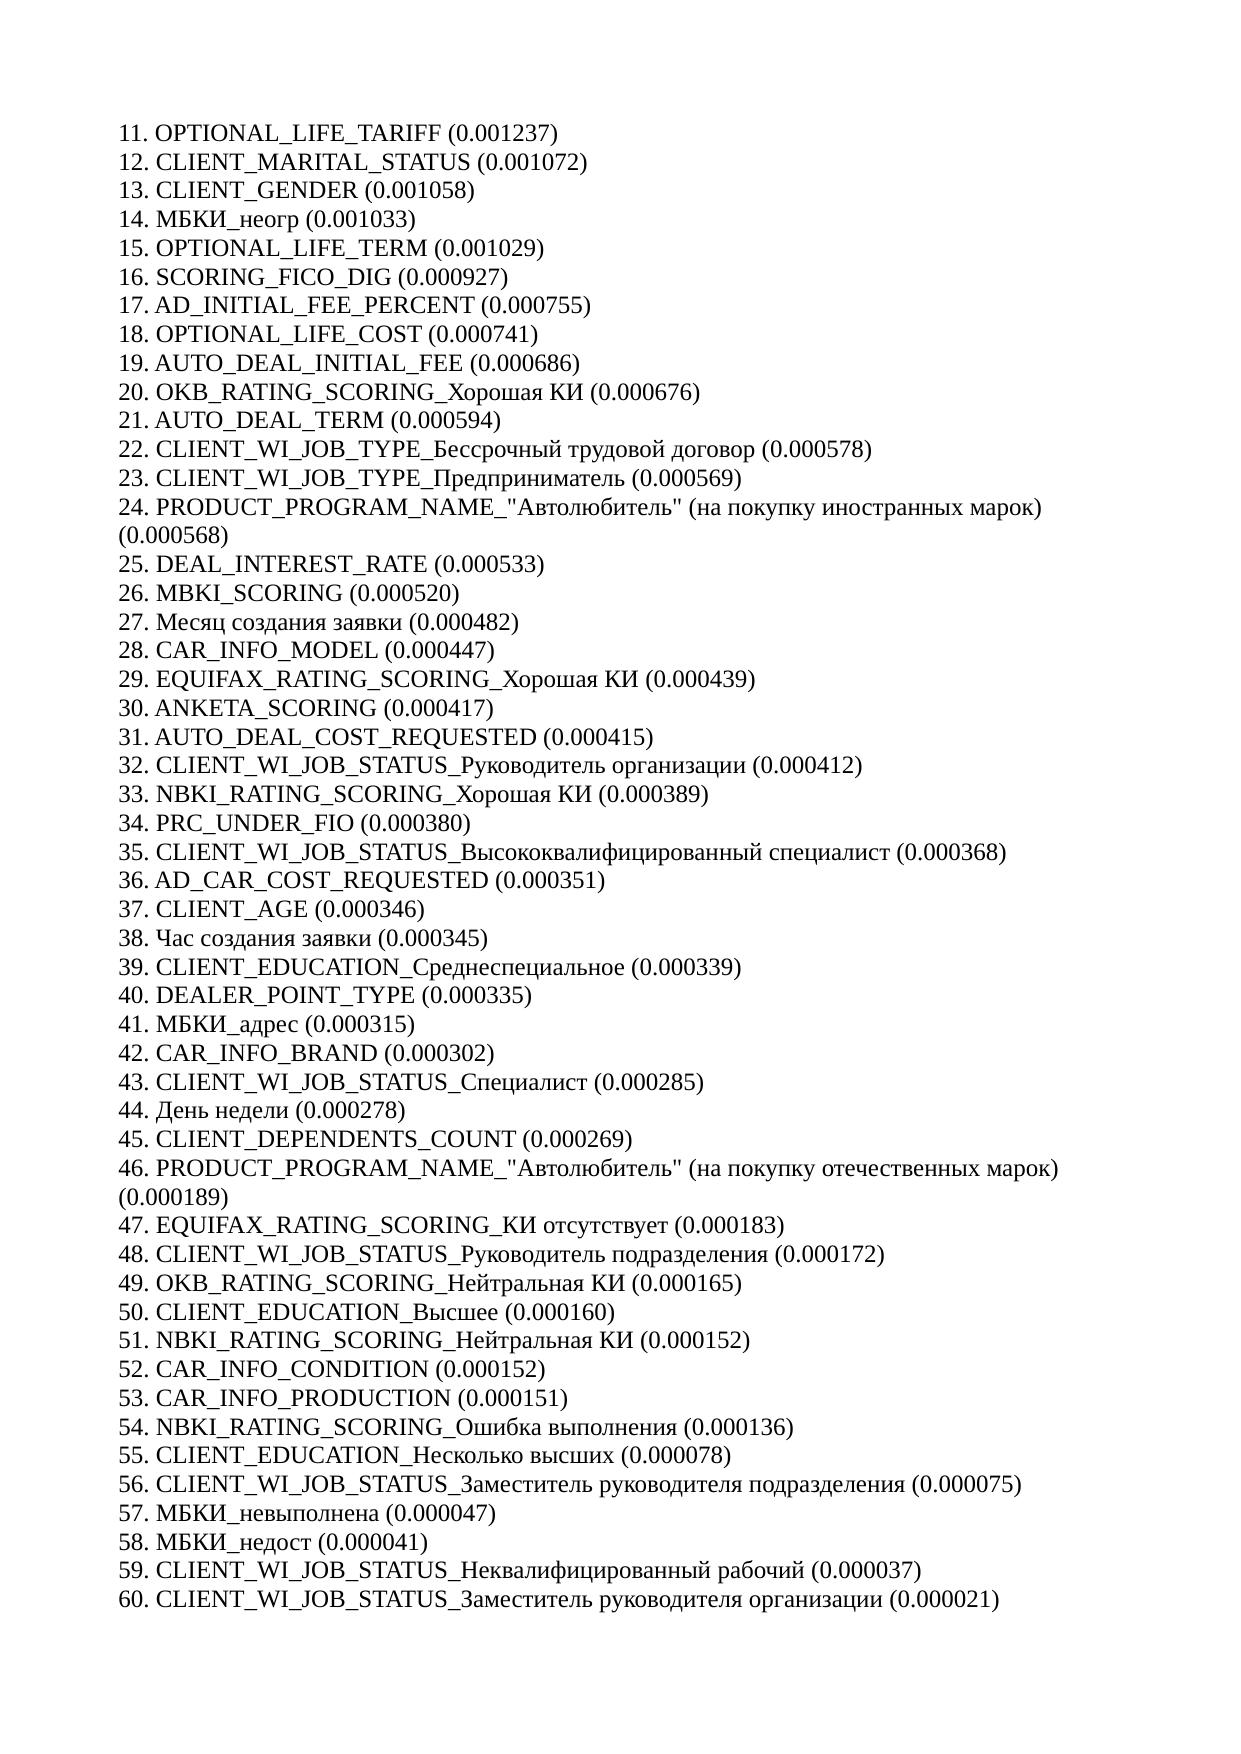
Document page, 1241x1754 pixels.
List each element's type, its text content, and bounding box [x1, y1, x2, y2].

text 58. МБКИ_недост (0.000041) [118, 1527, 1122, 1556]
text 39. CLIENT_EDUCATION_Среднеспециальное (0.000339) [118, 952, 1122, 981]
text 42. CAR_INFO_BRAND (0.000302) [118, 1038, 1122, 1067]
text 30. ANKETA_SCORING (0.000417) [118, 693, 1122, 722]
text 25. DEAL_INTEREST_RATE (0.000533) [118, 549, 1122, 578]
text 57. МБКИ_невыполнена (0.000047) [118, 1498, 1122, 1527]
text 18. OPTIONAL_LIFE_COST (0.000741) [118, 319, 1122, 348]
text 51. NBKI_RATING_SCORING_Нейтральная КИ (0.000152) [118, 1326, 1122, 1354]
text 11. OPTIONAL_LIFE_TARIFF (0.001237) [118, 118, 1122, 147]
text 46. PRODUCT_PROGRAM_NAME_"Автолюбитель" (на покупку отечественных марок) (0.000189) [118, 1153, 1122, 1211]
text 52. CAR_INFO_CONDITION (0.000152) [118, 1354, 1122, 1383]
text 50. CLIENT_EDUCATION_Высшее (0.000160) [118, 1297, 1122, 1326]
text 38. Час создания заявки (0.000345) [118, 923, 1122, 952]
text 28. CAR_INFO_MODEL (0.000447) [118, 636, 1122, 664]
text 16. SCORING_FICO_DIG (0.000927) [118, 262, 1122, 291]
text 31. AUTO_DEAL_COST_REQUESTED (0.000415) [118, 722, 1122, 751]
text 20. OKB_RATING_SCORING_Хорошая КИ (0.000676) [118, 377, 1122, 406]
text 21. AUTO_DEAL_TERM (0.000594) [118, 406, 1122, 434]
text 55. CLIENT_EDUCATION_Несколько высших (0.000078) [118, 1441, 1122, 1469]
text 41. МБКИ_адрес (0.000315) [118, 1009, 1122, 1038]
text 44. День недели (0.000278) [118, 1096, 1122, 1124]
text 27. Месяц создания заявки (0.000482) [118, 607, 1122, 636]
text 36. AD_CAR_COST_REQUESTED (0.000351) [118, 866, 1122, 894]
text 49. OKB_RATING_SCORING_Нейтральная КИ (0.000165) [118, 1268, 1122, 1297]
text 13. CLIENT_GENDER (0.001058) [118, 176, 1122, 204]
text 34. PRC_UNDER_FIO (0.000380) [118, 808, 1122, 837]
text 22. CLIENT_WI_JOB_TYPE_Бессрочный трудовой договор (0.000578) [118, 434, 1122, 463]
text 45. CLIENT_DEPENDENTS_COUNT (0.000269) [118, 1124, 1122, 1153]
text 12. CLIENT_MARITAL_STATUS (0.001072) [118, 147, 1122, 176]
text 60. CLIENT_WI_JOB_STATUS_Заместитель руководителя организации (0.000021) [118, 1584, 1122, 1613]
text 37. CLIENT_AGE (0.000346) [118, 894, 1122, 923]
text 26. MBKI_SCORING (0.000520) [118, 578, 1122, 607]
text 35. CLIENT_WI_JOB_STATUS_Высококвалифицированный специалист (0.000368) [118, 837, 1122, 866]
text 53. CAR_INFO_PRODUCTION (0.000151) [118, 1383, 1122, 1412]
text 54. NBKI_RATING_SCORING_Ошибка выполнения (0.000136) [118, 1412, 1122, 1441]
text 43. CLIENT_WI_JOB_STATUS_Специалист (0.000285) [118, 1067, 1122, 1096]
text 29. EQUIFAX_RATING_SCORING_Хорошая КИ (0.000439) [118, 664, 1122, 693]
text 17. AD_INITIAL_FEE_PERCENT (0.000755) [118, 291, 1122, 319]
text 56. CLIENT_WI_JOB_STATUS_Заместитель руководителя подразделения (0.000075) [118, 1469, 1122, 1498]
text 33. NBKI_RATING_SCORING_Хорошая КИ (0.000389) [118, 779, 1122, 808]
text 24. PRODUCT_PROGRAM_NAME_"Автолюбитель" (на покупку иностранных марок) (0.000568) [118, 492, 1122, 549]
text 47. EQUIFAX_RATING_SCORING_КИ отсутствует (0.000183) [118, 1211, 1122, 1239]
text 48. CLIENT_WI_JOB_STATUS_Руководитель подразделения (0.000172) [118, 1239, 1122, 1268]
text 32. CLIENT_WI_JOB_STATUS_Руководитель организации (0.000412) [118, 751, 1122, 779]
text 15. OPTIONAL_LIFE_TERM (0.001029) [118, 233, 1122, 262]
text 19. AUTO_DEAL_INITIAL_FEE (0.000686) [118, 348, 1122, 377]
text 40. DEALER_POINT_TYPE (0.000335) [118, 981, 1122, 1009]
text 59. CLIENT_WI_JOB_STATUS_Неквалифицированный рабочий (0.000037) [118, 1556, 1122, 1584]
text 23. CLIENT_WI_JOB_TYPE_Предприниматель (0.000569) [118, 463, 1122, 492]
text 14. МБКИ_неогр (0.001033) [118, 204, 1122, 233]
